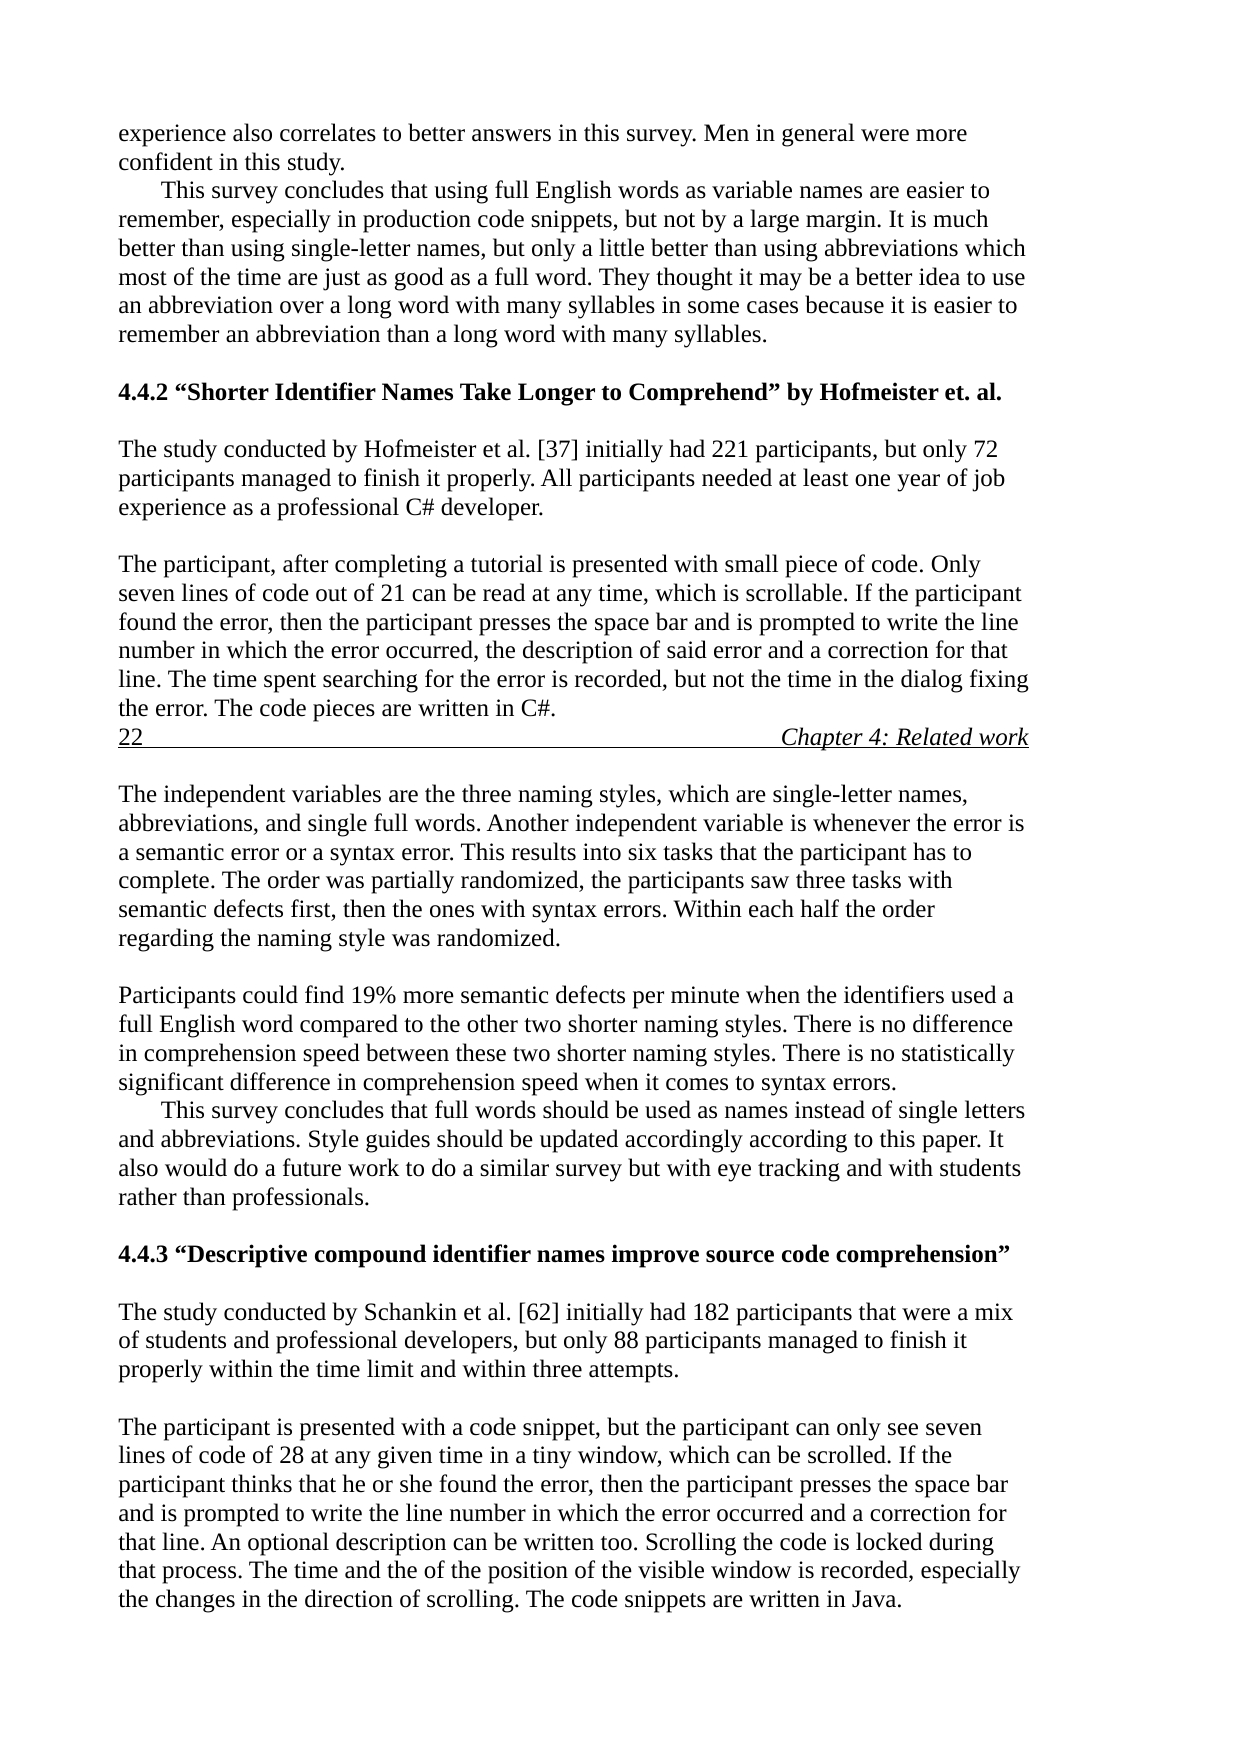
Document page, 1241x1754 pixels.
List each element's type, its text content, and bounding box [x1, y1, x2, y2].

text experience also correlates to better answers in this survey. Men in general were more confident in this study. [118, 118, 1033, 176]
text The independent variables are the three naming styles, which are single-letter names, abbreviations, and single full words. Another independent variable is whenever the error is a semantic error or a syntax error. This results into six tasks that the participant has to complete. The order was partially randomized, the participants saw three tasks with semantic defects first, then the ones with syntax errors. Within each half the order regarding the naming style was randomized. [118, 779, 1033, 952]
text Participants could find 19% more semantic defects per minute when the identifiers used a full English word compared to the other two shorter naming styles. There is no difference in comprehension speed between these two shorter naming styles. There is no statistically significant difference in comprehension speed when it comes to syntax errors. [118, 981, 1033, 1096]
text This survey concludes that using full English words as variable names are easier to remember, especially in production code snippets, but not by a large margin. It is much better than using single-letter names, but only a little better than using abbreviations which most of the time are just as good as a full word. They thought it may be a better idea to use an abbreviation over a long word with many syllables in some cases because it is easier to remember an abbreviation than a long word with many syllables. [118, 176, 1033, 348]
text This survey concludes that full words should be used as names instead of single letters and abbreviations. Style guides should be updated accordingly according to this paper. It also would do a future work to do a similar survey but with eye tracking and with students rather than professionals. [118, 1096, 1033, 1211]
text The study conducted by Schankin et al. [62] initially had 182 participants that were a mix of students and professional developers, but only 88 participants managed to finish it properly within the time limit and within three attempts. [118, 1297, 1033, 1383]
text 4.4.3 “Descriptive compound identifier names improve source code comprehension” [118, 1239, 1033, 1268]
text 22 Chapter 4: Related work [118, 722, 1033, 751]
text 4.4.2 “Shorter Identifier Names Take Longer to Comprehend” by Hofmeister et. al. [118, 377, 1033, 406]
text The participant is presented with a code snippet, but the participant can only see seven lines of code of 28 at any given time in a tiny window, which can be scrolled. If the participant thinks that he or she found the error, then the participant presses the space bar and is prompted to write the line number in which the error occurred and a correction for that line. An optional description can be written too. Scrolling the code is locked during that process. The time and the of the position of the visible window is recorded, especially the changes in the direction of scrolling. The code snippets are written in Java. [118, 1412, 1033, 1613]
text The study conducted by Hofmeister et al. [37] initially had 221 participants, but only 72 participants managed to finish it properly. All participants needed at least one year of job experience as a professional C# developer. [118, 434, 1033, 521]
text The participant, after completing a tutorial is presented with small piece of code. Only seven lines of code out of 21 can be read at any time, which is scrollable. If the participant found the error, then the participant presses the space bar and is prompted to write the line number in which the error occurred, the description of said error and a correction for that line. The time spent searching for the error is recorded, but not the time in the dialog fixing the error. The code pieces are written in C#. [118, 549, 1033, 722]
